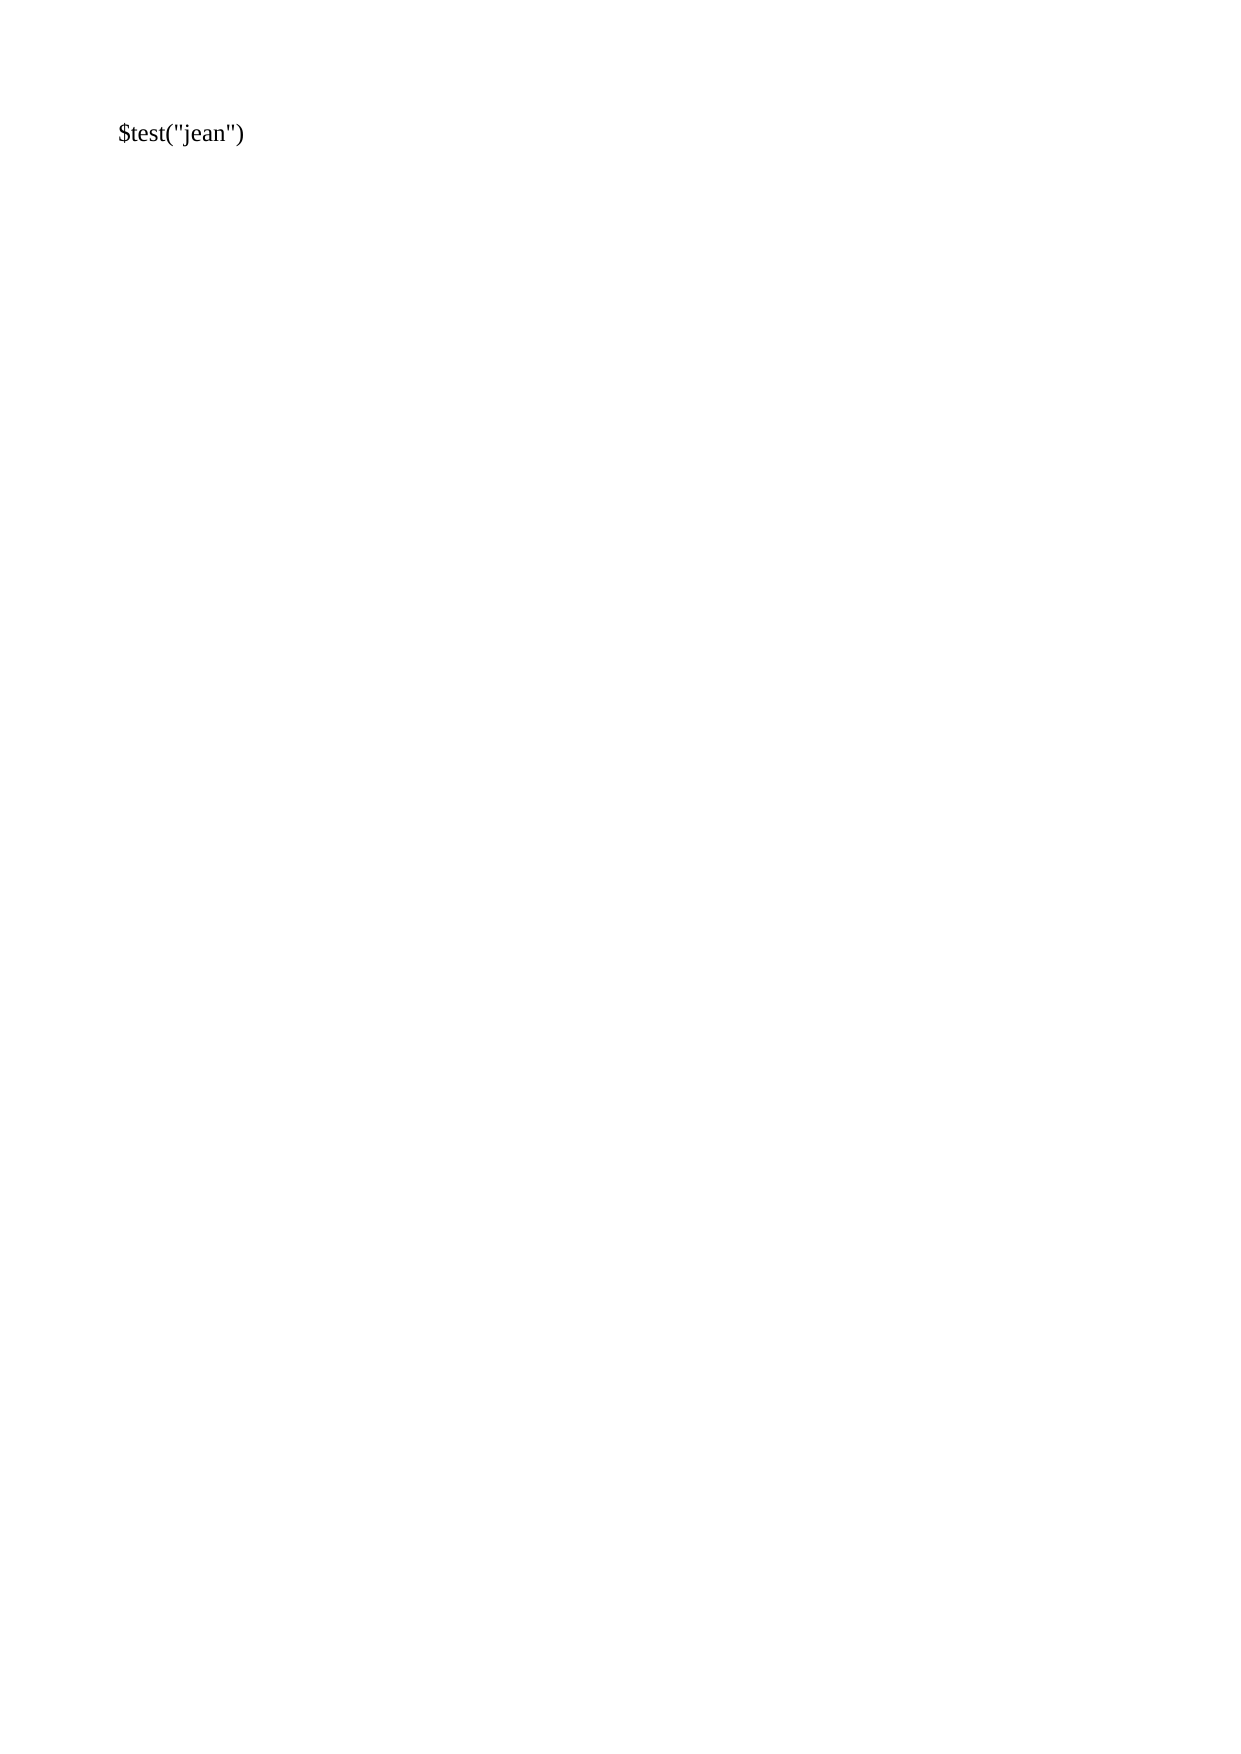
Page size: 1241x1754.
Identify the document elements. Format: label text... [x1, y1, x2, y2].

text $test("jean") [118, 118, 1122, 147]
